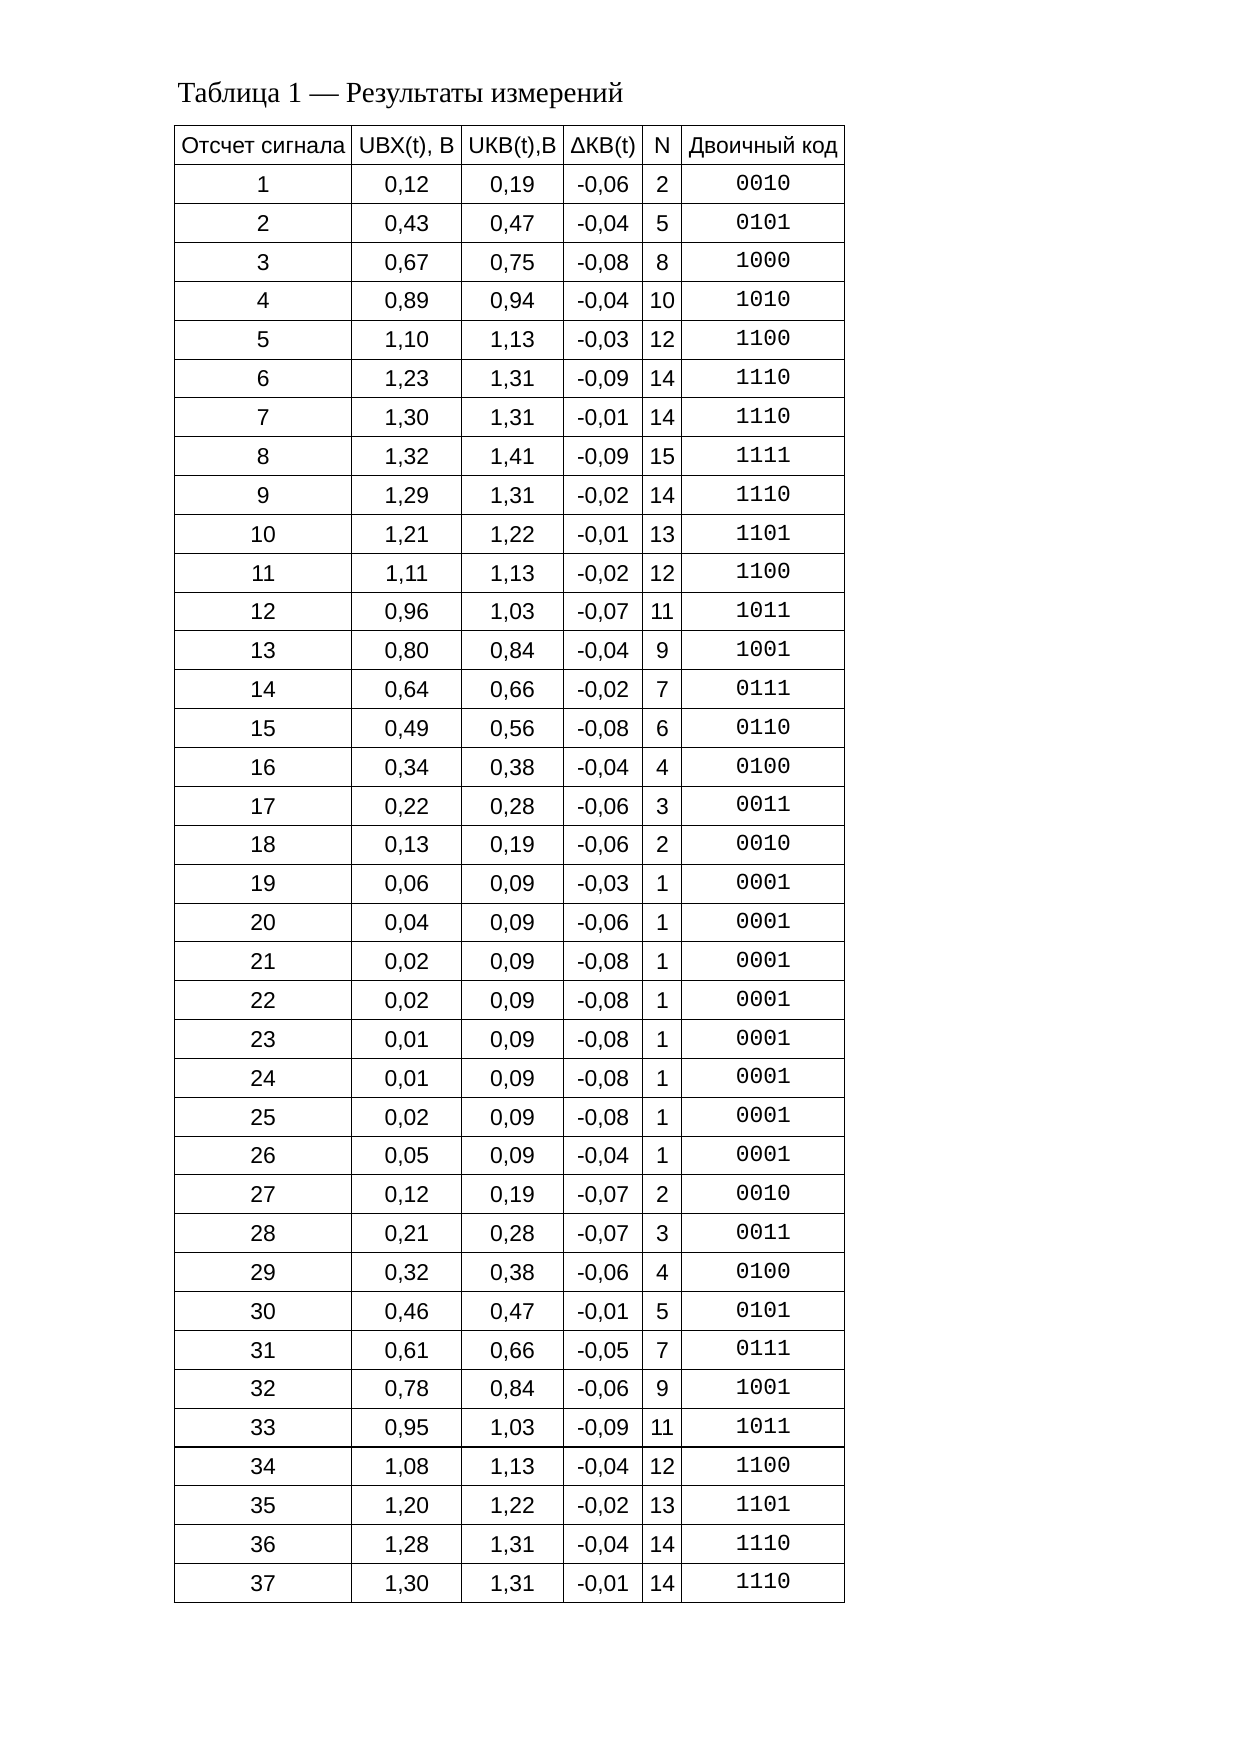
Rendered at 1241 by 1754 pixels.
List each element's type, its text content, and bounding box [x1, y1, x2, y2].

table_cell 1,31 [462, 1564, 563, 1602]
table_cell 4 [643, 1253, 681, 1291]
table_cell 0,12 [352, 1175, 461, 1213]
table_cell -0,08 [564, 243, 642, 281]
table_cell 14 [643, 360, 681, 397]
table_cell 0011 [682, 1214, 844, 1252]
table_cell 1100 [682, 554, 844, 592]
table_cell -0,01 [564, 515, 642, 553]
table_cell 7 [175, 398, 351, 436]
table_cell 0,38 [462, 1253, 563, 1291]
table_cell 0,66 [462, 1331, 563, 1369]
table_cell 1,22 [462, 1486, 563, 1524]
table_cell 0,06 [352, 865, 461, 902]
table_cell -0,08 [564, 1020, 642, 1058]
table_cell 0,09 [462, 1059, 563, 1097]
table_cell 18 [175, 826, 351, 863]
table_cell 1110 [682, 1525, 844, 1563]
table_cell 31 [175, 1331, 351, 1369]
table_cell 1100 [682, 1448, 844, 1485]
table_cell 0,09 [462, 1098, 563, 1136]
table_cell 0110 [682, 709, 844, 747]
table_cell 0,38 [462, 748, 563, 786]
table_cell -0,06 [564, 904, 642, 941]
table_header N [643, 126, 681, 164]
table_cell 10 [175, 515, 351, 553]
table_cell 0001 [682, 904, 844, 941]
table_cell 26 [175, 1137, 351, 1174]
table_cell 1,31 [462, 1525, 563, 1563]
table_cell 1,20 [352, 1486, 461, 1524]
table_cell -0,04 [564, 631, 642, 669]
table_cell 1011 [682, 593, 844, 630]
table_cell 9 [643, 631, 681, 669]
table_cell 0,28 [462, 1214, 563, 1252]
table_cell 21 [175, 942, 351, 980]
table_cell 13 [175, 631, 351, 669]
table_cell 0,49 [352, 709, 461, 747]
table_cell -0,04 [564, 1448, 642, 1485]
table_cell -0,04 [564, 204, 642, 242]
table_cell 19 [175, 865, 351, 902]
table_cell 0,09 [462, 981, 563, 1019]
table_cell 0001 [682, 1059, 844, 1097]
table_cell 0111 [682, 1331, 844, 1369]
table_cell -0,02 [564, 476, 642, 514]
table_cell -0,02 [564, 1486, 642, 1524]
table_cell 0,09 [462, 1020, 563, 1058]
table_cell 37 [175, 1564, 351, 1602]
table_cell 2 [175, 204, 351, 242]
table_cell -0,08 [564, 1059, 642, 1097]
table_cell 0,09 [462, 942, 563, 980]
table_cell 0001 [682, 1137, 844, 1174]
table_cell 1,30 [352, 398, 461, 436]
table_cell 12 [175, 593, 351, 630]
table_cell 1110 [682, 1564, 844, 1602]
table_cell 0001 [682, 1020, 844, 1058]
table_cell 5 [643, 204, 681, 242]
table_cell 0,47 [462, 1292, 563, 1330]
table_cell -0,07 [564, 1175, 642, 1213]
table_cell 1,08 [352, 1448, 461, 1485]
table_cell 9 [175, 476, 351, 514]
table_cell 1 [643, 904, 681, 941]
table_cell -0,01 [564, 398, 642, 436]
table_cell 0101 [682, 204, 844, 242]
table_cell 1,31 [462, 398, 563, 436]
table_cell -0,04 [564, 282, 642, 319]
table_cell 7 [643, 670, 681, 708]
table_cell 0001 [682, 981, 844, 1019]
table_cell 0,96 [352, 593, 461, 630]
table_cell -0,08 [564, 981, 642, 1019]
table_cell 1101 [682, 1486, 844, 1524]
table_cell 15 [175, 709, 351, 747]
table_header ΔКВ(t) [564, 126, 642, 164]
table_cell -0,06 [564, 1370, 642, 1407]
table_cell 0,89 [352, 282, 461, 319]
table_cell 9 [643, 1370, 681, 1407]
table_cell 1001 [682, 631, 844, 669]
table_cell 14 [643, 1525, 681, 1563]
table_cell 14 [175, 670, 351, 708]
table_cell 0,66 [462, 670, 563, 708]
table_cell 0,43 [352, 204, 461, 242]
table_cell -0,01 [564, 1292, 642, 1330]
table_cell 0,21 [352, 1214, 461, 1252]
table_cell -0,06 [564, 826, 642, 863]
table_cell 1 [175, 165, 351, 203]
table_cell 13 [643, 1486, 681, 1524]
table_cell 30 [175, 1292, 351, 1330]
table_cell 10 [643, 282, 681, 319]
table_cell 11 [175, 554, 351, 592]
table_cell 5 [643, 1292, 681, 1330]
table_cell -0,04 [564, 748, 642, 786]
table_cell -0,07 [564, 1214, 642, 1252]
table_cell 0001 [682, 865, 844, 902]
table_cell 4 [175, 282, 351, 319]
table_cell 27 [175, 1175, 351, 1213]
table_cell 1,31 [462, 360, 563, 397]
table_cell 15 [643, 437, 681, 475]
table_cell 8 [643, 243, 681, 281]
table_cell 1 [643, 942, 681, 980]
table_cell 0,84 [462, 631, 563, 669]
table_cell 1,03 [462, 593, 563, 630]
table_cell 29 [175, 1253, 351, 1291]
table_cell 0,67 [352, 243, 461, 281]
table_cell 1011 [682, 1409, 844, 1446]
table_cell 36 [175, 1525, 351, 1563]
table_cell 11 [643, 1409, 681, 1446]
table_cell 1 [643, 1137, 681, 1174]
table_cell 8 [175, 437, 351, 475]
table_cell 1 [643, 1059, 681, 1097]
table_cell 0,28 [462, 787, 563, 825]
table_header Двоичный код [682, 126, 844, 164]
table_cell 16 [175, 748, 351, 786]
table_cell 0,84 [462, 1370, 563, 1407]
table_cell 32 [175, 1370, 351, 1407]
table_cell 0,04 [352, 904, 461, 941]
table_header UВХ(t), В [352, 126, 461, 164]
table_header Отсчет сигнала [175, 126, 351, 164]
table_cell 1,28 [352, 1525, 461, 1563]
table_cell 0001 [682, 942, 844, 980]
table_cell 1100 [682, 321, 844, 358]
table_cell -0,02 [564, 670, 642, 708]
table_cell -0,08 [564, 709, 642, 747]
table_cell 0010 [682, 826, 844, 863]
table_cell 0010 [682, 1175, 844, 1213]
table_cell 0,01 [352, 1059, 461, 1097]
text Таблица 1 — Результаты измерений [177, 75, 1181, 108]
table_cell 3 [175, 243, 351, 281]
table_cell 13 [643, 515, 681, 553]
table_cell -0,03 [564, 321, 642, 358]
table_cell -0,05 [564, 1331, 642, 1369]
table_cell 0,94 [462, 282, 563, 319]
table_cell 0,75 [462, 243, 563, 281]
table_cell 1,10 [352, 321, 461, 358]
table_cell 7 [643, 1331, 681, 1369]
table_cell 0,05 [352, 1137, 461, 1174]
table_cell 1,13 [462, 1448, 563, 1485]
table_cell 0,22 [352, 787, 461, 825]
table_cell 2 [643, 165, 681, 203]
table_cell 14 [643, 476, 681, 514]
table_cell 34 [175, 1448, 351, 1485]
table_cell 3 [643, 787, 681, 825]
table_cell 1 [643, 1020, 681, 1058]
table_cell -0,04 [564, 1137, 642, 1174]
table_cell 0,09 [462, 1137, 563, 1174]
table_cell 1,23 [352, 360, 461, 397]
table_cell 3 [643, 1214, 681, 1252]
table_cell -0,02 [564, 554, 642, 592]
table_cell 0,09 [462, 904, 563, 941]
table_cell 5 [175, 321, 351, 358]
table_cell 24 [175, 1059, 351, 1097]
table_cell 20 [175, 904, 351, 941]
table_cell 1,41 [462, 437, 563, 475]
table_cell 1,03 [462, 1409, 563, 1446]
table_cell 1,30 [352, 1564, 461, 1602]
table_cell 2 [643, 826, 681, 863]
table_cell 1,32 [352, 437, 461, 475]
table_cell 0,12 [352, 165, 461, 203]
table_cell 1 [643, 981, 681, 1019]
table_cell 0111 [682, 670, 844, 708]
table_cell -0,08 [564, 1098, 642, 1136]
table_cell 1,22 [462, 515, 563, 553]
table_cell 0010 [682, 165, 844, 203]
table_cell 6 [643, 709, 681, 747]
table_cell 33 [175, 1409, 351, 1446]
table_cell 0,19 [462, 1175, 563, 1213]
table_cell 1,29 [352, 476, 461, 514]
table_cell 35 [175, 1486, 351, 1524]
table_cell -0,09 [564, 360, 642, 397]
table_cell -0,09 [564, 437, 642, 475]
table_cell 25 [175, 1098, 351, 1136]
table_cell 0,34 [352, 748, 461, 786]
table_cell -0,06 [564, 1253, 642, 1291]
table_header UКВ(t),В [462, 126, 563, 164]
table_cell 0,64 [352, 670, 461, 708]
table_cell 0001 [682, 1098, 844, 1136]
table_cell 1110 [682, 398, 844, 436]
table_cell 1,13 [462, 321, 563, 358]
table_cell 0100 [682, 748, 844, 786]
table_cell 0,19 [462, 826, 563, 863]
table_cell 0,46 [352, 1292, 461, 1330]
table_cell -0,06 [564, 165, 642, 203]
table_cell 6 [175, 360, 351, 397]
table_cell 12 [643, 554, 681, 592]
table_cell -0,07 [564, 593, 642, 630]
table_cell 0,19 [462, 165, 563, 203]
table_cell 23 [175, 1020, 351, 1058]
table_cell 1,11 [352, 554, 461, 592]
table_cell -0,04 [564, 1525, 642, 1563]
table_cell -0,06 [564, 787, 642, 825]
table_cell -0,03 [564, 865, 642, 902]
table_cell 1,21 [352, 515, 461, 553]
table_cell 12 [643, 321, 681, 358]
table_cell 0011 [682, 787, 844, 825]
table_cell 0,95 [352, 1409, 461, 1446]
table_cell -0,08 [564, 942, 642, 980]
table_cell 0,61 [352, 1331, 461, 1369]
table_cell 1,31 [462, 476, 563, 514]
table_cell 0101 [682, 1292, 844, 1330]
table_cell 0,80 [352, 631, 461, 669]
table_cell 0,02 [352, 981, 461, 1019]
table_cell 0,32 [352, 1253, 461, 1291]
table_cell 1,13 [462, 554, 563, 592]
table_cell 0,78 [352, 1370, 461, 1407]
table_cell 1 [643, 1098, 681, 1136]
table_cell 11 [643, 593, 681, 630]
table_cell -0,09 [564, 1409, 642, 1446]
table_cell 28 [175, 1214, 351, 1252]
table_cell 0,09 [462, 865, 563, 902]
table_cell 14 [643, 398, 681, 436]
table_cell 0,47 [462, 204, 563, 242]
table_cell 1000 [682, 243, 844, 281]
table_cell 1 [643, 865, 681, 902]
table_cell 1101 [682, 515, 844, 553]
table_cell 0,13 [352, 826, 461, 863]
table_cell 0,02 [352, 1098, 461, 1136]
table_cell 22 [175, 981, 351, 1019]
table_cell 0100 [682, 1253, 844, 1291]
table_cell 4 [643, 748, 681, 786]
table_cell 0,01 [352, 1020, 461, 1058]
table_cell 1110 [682, 476, 844, 514]
table_cell 0,56 [462, 709, 563, 747]
table_cell 1001 [682, 1370, 844, 1407]
table_cell 12 [643, 1448, 681, 1485]
table_cell 0,02 [352, 942, 461, 980]
table_cell 17 [175, 787, 351, 825]
table_cell -0,01 [564, 1564, 642, 1602]
table_cell 14 [643, 1564, 681, 1602]
table_cell 1111 [682, 437, 844, 475]
table_cell 2 [643, 1175, 681, 1213]
table_cell 1010 [682, 282, 844, 319]
table_cell 1110 [682, 360, 844, 397]
